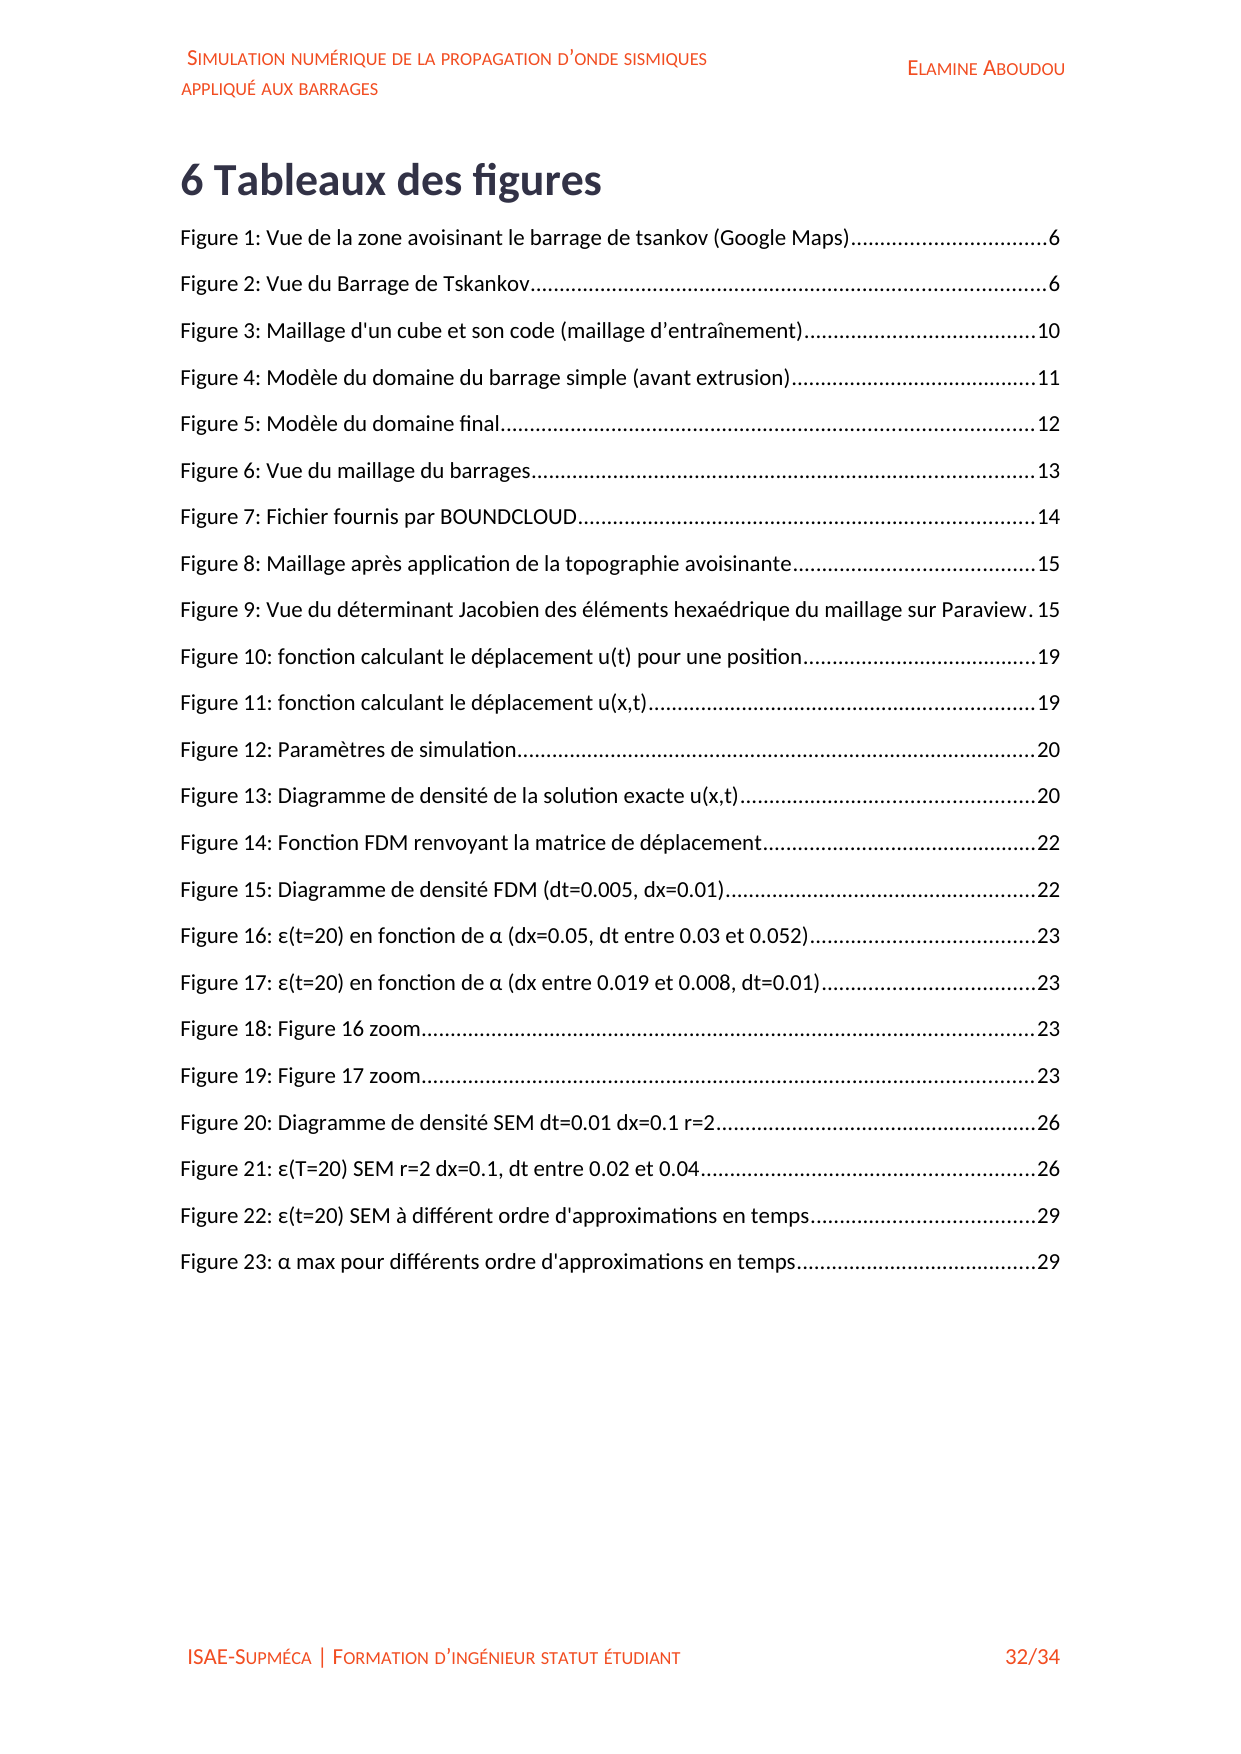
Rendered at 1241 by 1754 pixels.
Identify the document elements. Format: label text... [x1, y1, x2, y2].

text Figure 12: Paramètres de simulation 20 [180, 735, 1060, 763]
text Figure 21: ε(T=20) SEM r=2 dx=0.1, dt entre 0.02 et 0.04 26 [180, 1154, 1060, 1182]
text Figure 20: Diagramme de densité SEM dt=0.01 dx=0.1 r=2 26 [180, 1108, 1060, 1136]
text Figure 9: Vue du déterminant Jacobien des éléments hexaédrique du maillage sur Paraview 15 [180, 595, 1060, 623]
text Figure 16: ε(t=20) en fonction de α (dx=0.05, dt entre 0.03 et 0.052) 23 [180, 921, 1060, 949]
text Figure 13: Diagramme de densité de la solution exacte u(x,t) 20 [180, 782, 1060, 810]
text Figure 22: ε(t=20) SEM à différent ordre d'approximations en temps 29 [180, 1201, 1060, 1229]
text Figure 18: Figure 16 zoom 23 [180, 1014, 1060, 1042]
text Figure 10: fonction calculant le déplacement u(t) pour une position 19 [180, 642, 1060, 670]
text Figure 1: Vue de la zone avoisinant le barrage de tsankov (Google Maps) 6 [180, 223, 1060, 251]
text Figure 3: Maillage d'un cube et son code (maillage d’entraînement) 10 [180, 316, 1060, 344]
text Figure 5: Modèle du domaine final 12 [180, 409, 1060, 437]
text Figure 6: Vue du maillage du barrages 13 [180, 456, 1060, 484]
text Figure 23: α max pour différents ordre d'approximations en temps 29 [180, 1247, 1060, 1275]
subtitle 6 Tableaux des figures [180, 151, 1060, 207]
text Figure 17: ε(t=20) en fonction de α (dx entre 0.019 et 0.008, dt=0.01) 23 [180, 968, 1060, 996]
text Figure 4: Modèle du domaine du barrage simple (avant extrusion) 11 [180, 363, 1060, 391]
text Figure 2: Vue du Barrage de Tskankov 6 [180, 269, 1060, 297]
text Figure 7: Fichier fournis par BOUNDCLOUD 14 [180, 502, 1060, 530]
text Figure 8: Maillage après application de la topographie avoisinante 15 [180, 549, 1060, 577]
text Figure 14: Fonction FDM renvoyant la matrice de déplacement 22 [180, 828, 1060, 856]
text Figure 19: Figure 17 zoom 23 [180, 1061, 1060, 1089]
text Figure 15: Diagramme de densité FDM (dt=0.005, dx=0.01) 22 [180, 875, 1060, 903]
text Figure 11: fonction calculant le déplacement u(x,t) 19 [180, 688, 1060, 717]
